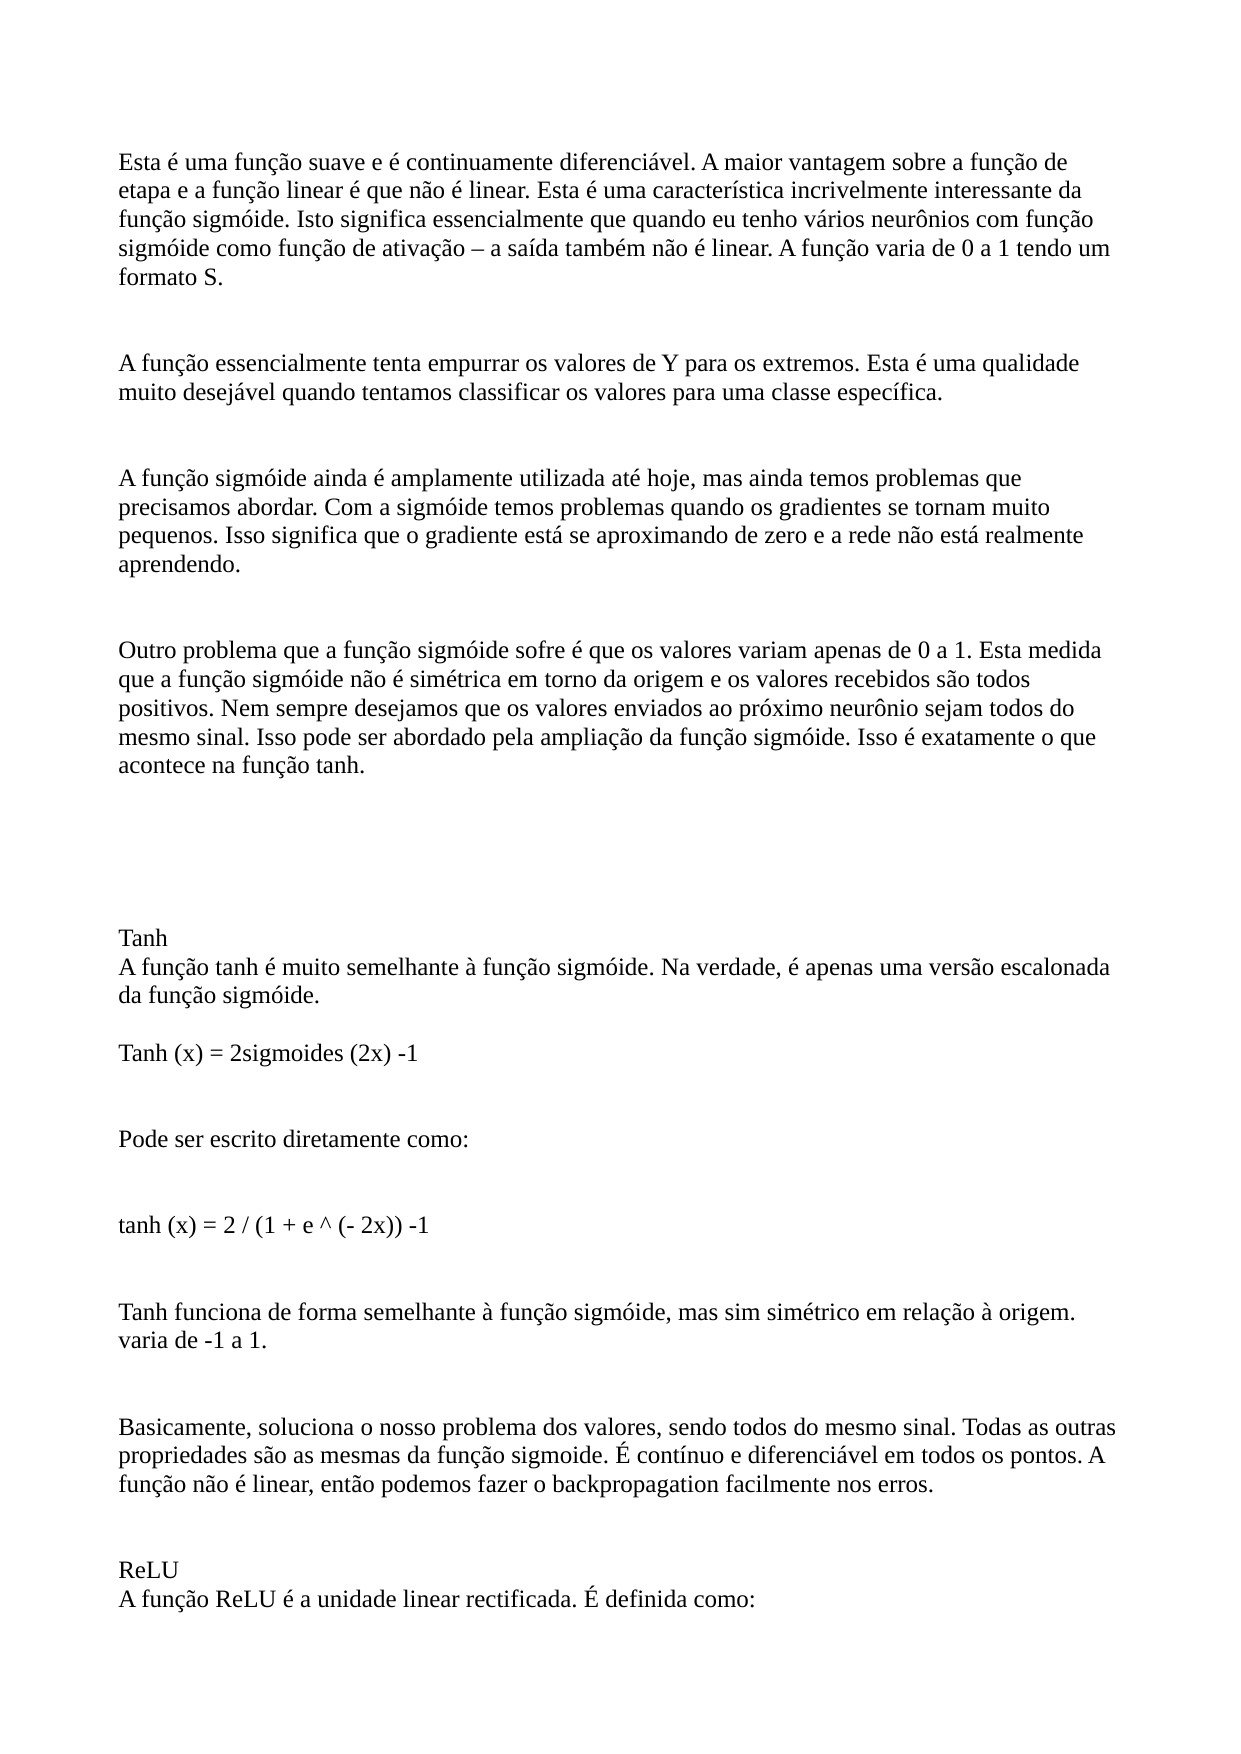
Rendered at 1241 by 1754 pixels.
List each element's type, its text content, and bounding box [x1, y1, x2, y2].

text Basicamente, soluciona o nosso problema dos valores, sendo todos do mesmo sinal. Todas as outras propriedades são as mesmas da função sigmoide. É contínuo e diferenciável em todos os pontos. A função não é linear, então podemos fazer o backpropagation facilmente nos erros. [118, 1412, 1122, 1498]
text A função tanh é muito semelhante à função sigmóide. Na verdade, é apenas uma versão escalonada da função sigmóide. [118, 952, 1122, 1009]
text tanh (x) = 2 / (1 + e ^ (- 2x)) -1 [118, 1211, 1122, 1239]
text ReLU [118, 1556, 1122, 1584]
text A função essencialmente tenta empurrar os valores de Y para os extremos. Esta é uma qualidade muito desejável quando tentamos classificar os valores para uma classe específica. [118, 348, 1122, 406]
text A função ReLU é a unidade linear rectificada. É definida como: [118, 1584, 1122, 1613]
text A função sigmóide ainda é amplamente utilizada até hoje, mas ainda temos problemas que precisamos abordar. Com a sigmóide temos problemas quando os gradientes se tornam muito pequenos. Isso significa que o gradiente está se aproximando de zero e a rede não está realmente aprendendo. [118, 463, 1122, 578]
text Esta é uma função suave e é continuamente diferenciável. A maior vantagem sobre a função de etapa e a função linear é que não é linear. Esta é uma característica incrivelmente interessante da função sigmóide. Isto significa essencialmente que quando eu tenho vários neurônios com função sigmóide como função de ativação – a saída também não é linear. A função varia de 0 a 1 tendo um formato S. [118, 147, 1122, 291]
text Outro problema que a função sigmóide sofre é que os valores variam apenas de 0 a 1. Esta medida que a função sigmóide não é simétrica em torno da origem e os valores recebidos são todos positivos. Nem sempre desejamos que os valores enviados ao próximo neurônio sejam todos do mesmo sinal. Isso pode ser abordado pela ampliação da função sigmóide. Isso é exatamente o que acontece na função tanh. [118, 636, 1122, 779]
text Tanh funciona de forma semelhante à função sigmóide, mas sim simétrico em relação à origem. varia de -1 a 1. [118, 1297, 1122, 1354]
text Tanh [118, 923, 1122, 952]
text Pode ser escrito diretamente como: [118, 1124, 1122, 1153]
text Tanh (x) = 2sigmoides (2x) -1 [118, 1038, 1122, 1067]
